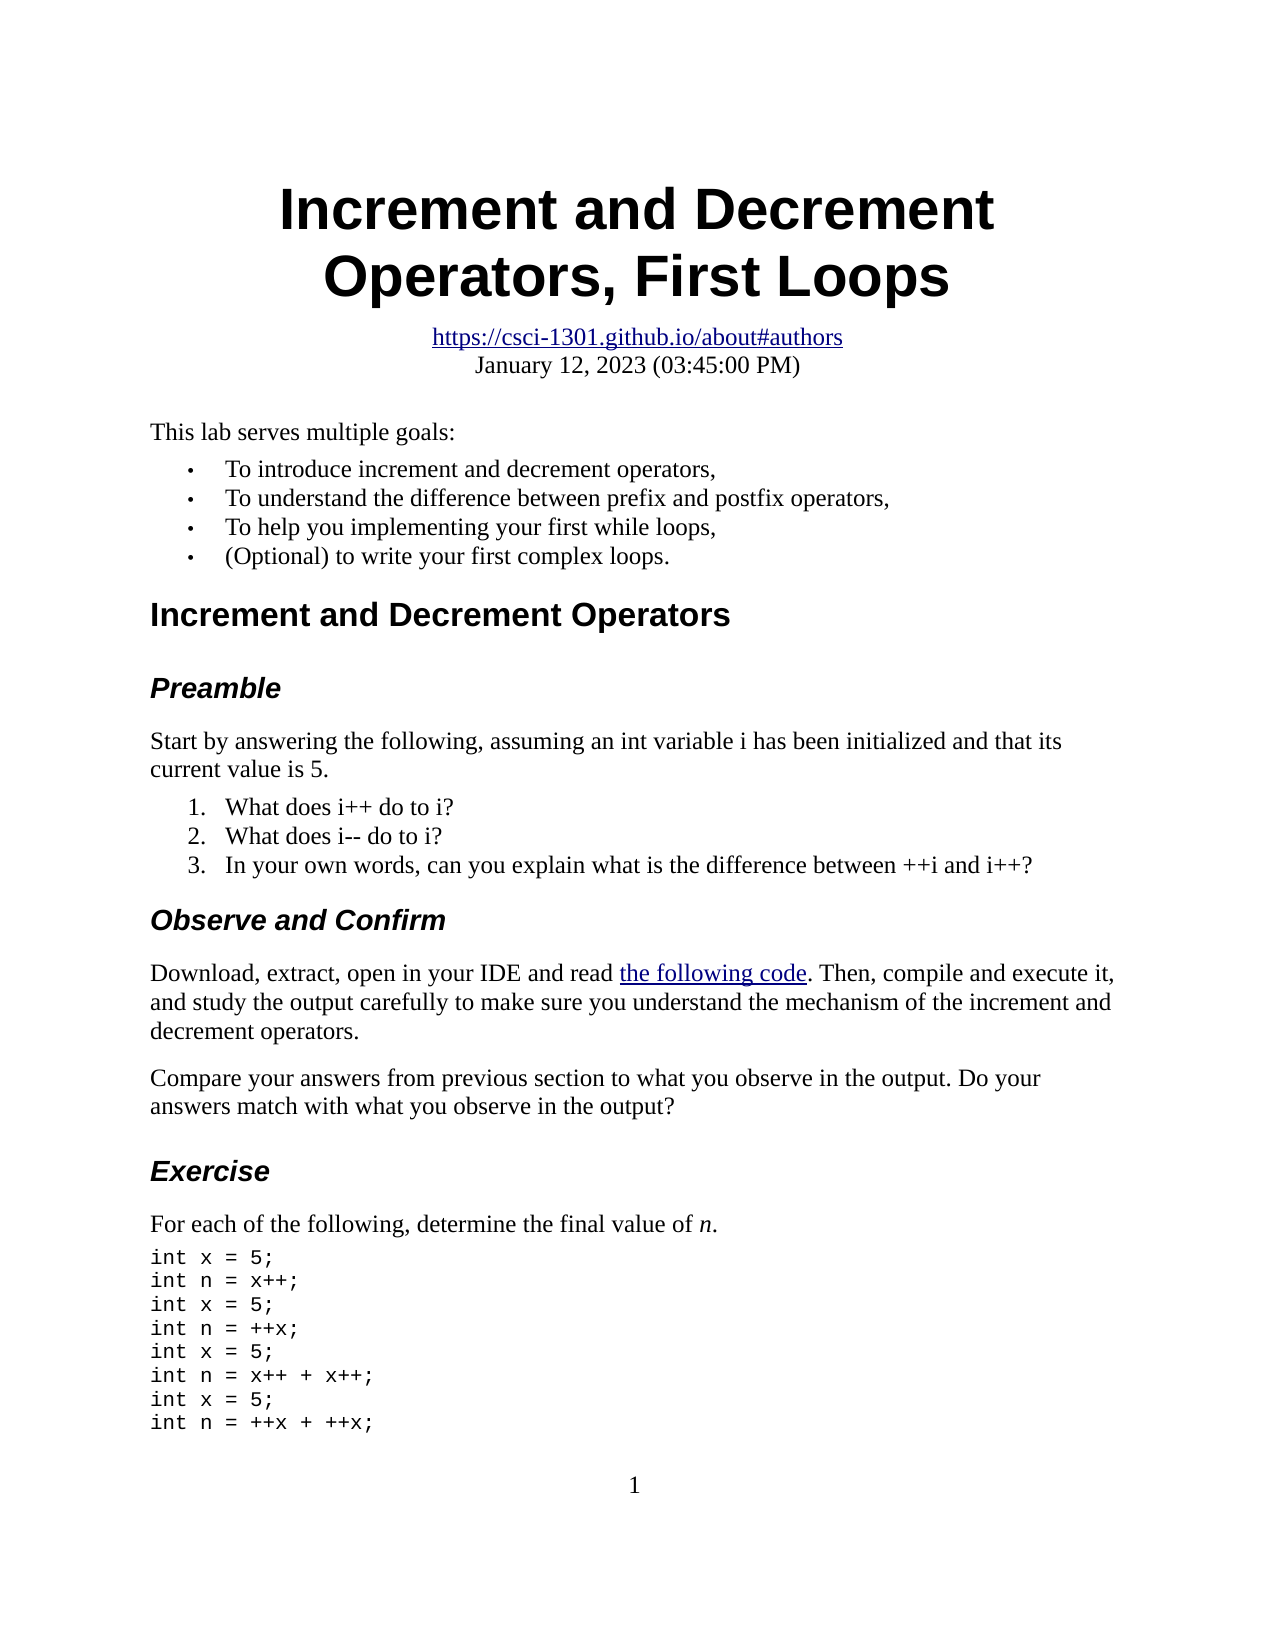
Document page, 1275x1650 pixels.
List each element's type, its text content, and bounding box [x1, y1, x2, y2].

list In your own words, can you explain what is the difference between ++i and i++? [187, 850, 1125, 878]
list What does i++ do to i? [187, 792, 1125, 821]
text Compare your answers from previous section to what you observe in the output. Do your answers match with what you observe in the output? [150, 1063, 1125, 1120]
list To introduce increment and decrement operators, [187, 454, 1125, 483]
subtitle Preamble [150, 671, 1125, 704]
subtitle Increment and Decrement Operators [150, 594, 1125, 633]
text int x = 5; [150, 1389, 1125, 1412]
text int n = x++; [150, 1270, 1125, 1294]
list What does i-- do to i? [187, 821, 1125, 850]
list (Optional) to write your first complex loops. [187, 541, 1125, 569]
list To understand the difference between prefix and postfix operators, [187, 483, 1125, 512]
text int n = x++ + x++; [150, 1365, 1125, 1389]
subtitle Exercise [150, 1154, 1125, 1188]
text int x = 5; [150, 1341, 1125, 1365]
text Start by answering the following, assuming an int variable i has been initialized and that its current value is 5. [150, 726, 1125, 783]
text For each of the following, determine the final value of n. [150, 1209, 1125, 1238]
title Increment and Decrement Operators, First Loops [150, 175, 1125, 309]
text int x = 5; [150, 1294, 1125, 1318]
text https://csci-1301.github.io/about#authors [150, 322, 1125, 350]
text This lab serves multiple goals: [150, 417, 1125, 446]
list To help you implementing your first while loops, [187, 512, 1125, 541]
text January 12, 2023 (03:45:00 PM) [150, 350, 1125, 379]
text int x = 5; [150, 1247, 1125, 1270]
text Download, extract, open in your IDE and read the following code. Then, compile and execute it, and study the output carefully to make sure you understand the mechanism of the increment and decrement operators. [150, 958, 1125, 1045]
text int n = ++x + ++x; [150, 1412, 1125, 1436]
subtitle Observe and Confirm [150, 903, 1125, 937]
text int n = ++x; [150, 1318, 1125, 1341]
